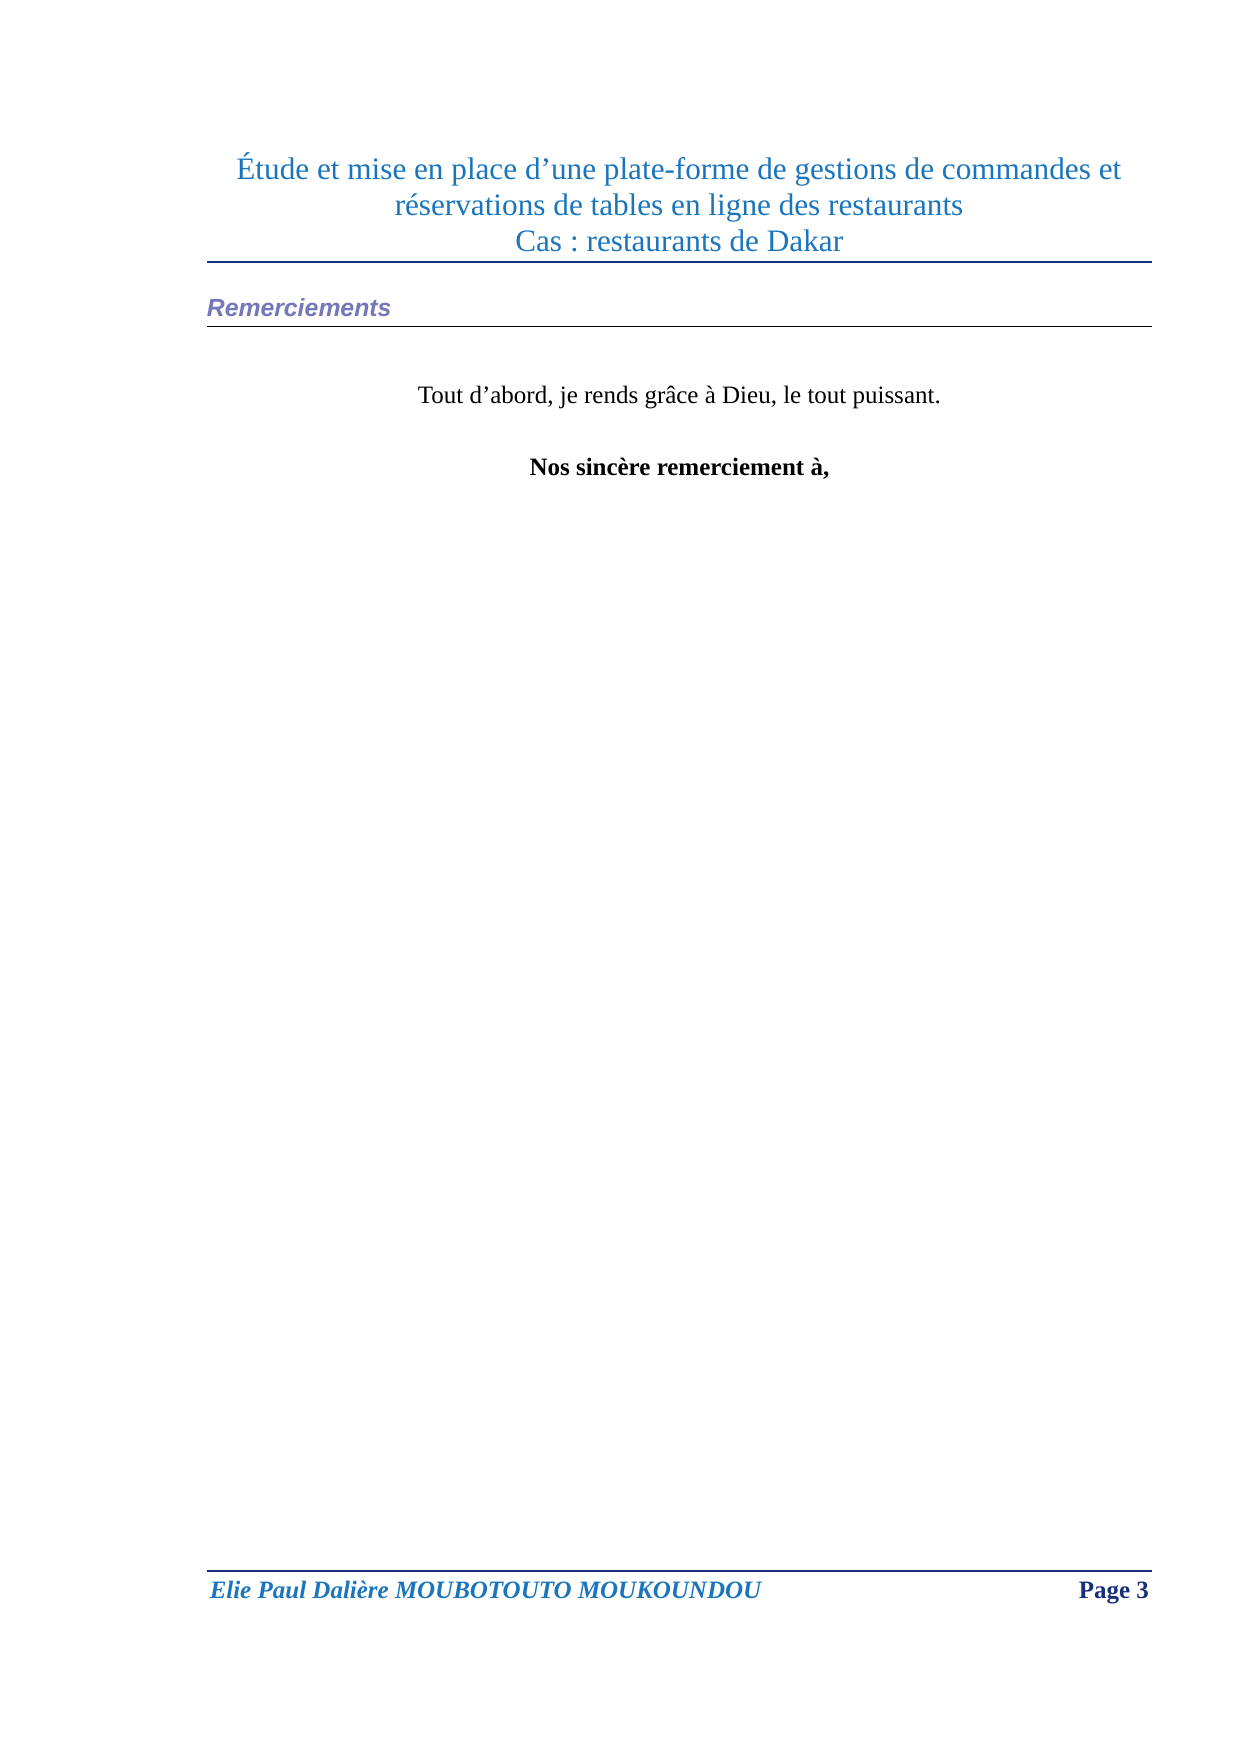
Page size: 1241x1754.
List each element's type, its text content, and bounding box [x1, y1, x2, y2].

subtitle Remerciements [207, 293, 1152, 326]
text Nos sincère remerciement à, [207, 452, 1152, 481]
text Tout d’abord, je rends grâce à Dieu, le tout puissant. [207, 380, 1152, 409]
